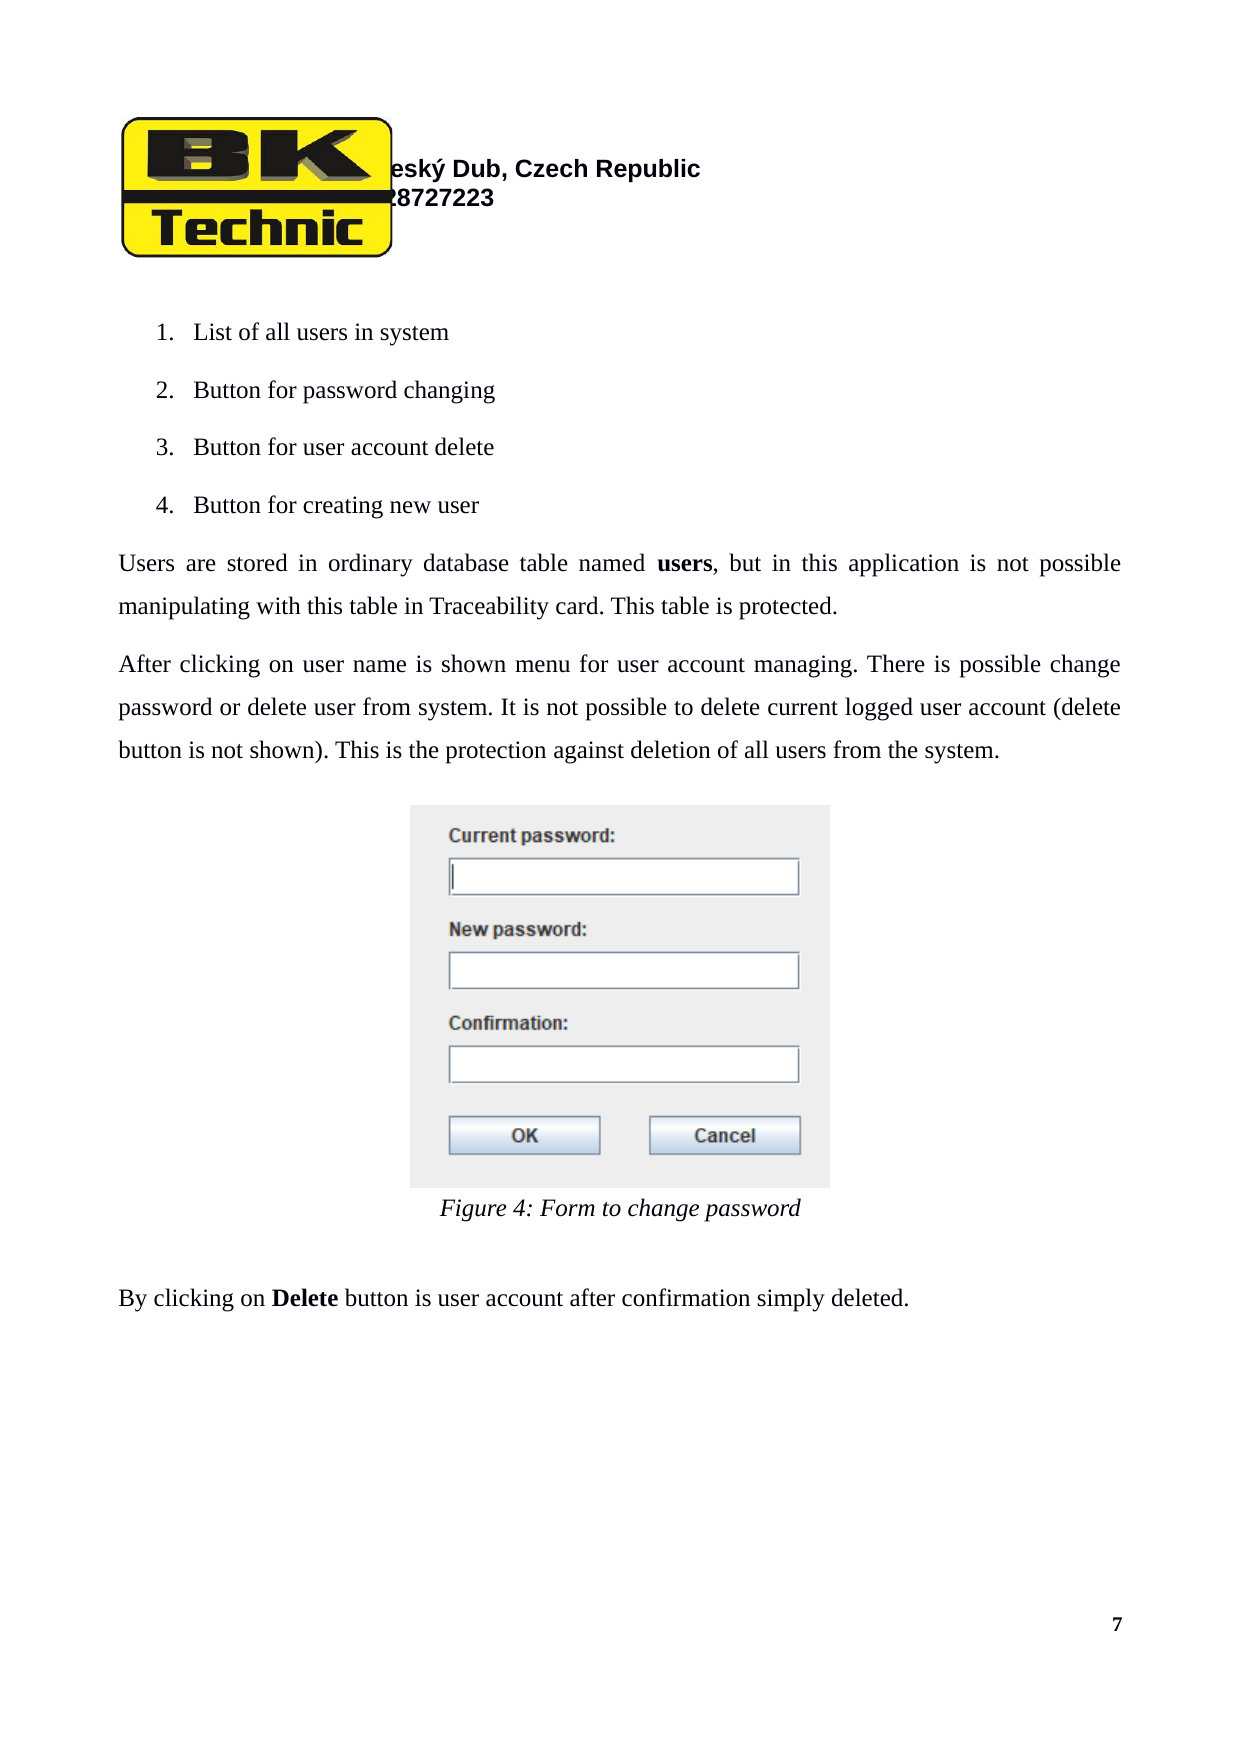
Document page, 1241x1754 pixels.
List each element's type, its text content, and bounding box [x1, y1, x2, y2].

picture [121, 117, 393, 258]
list Button for creating new user [156, 490, 1122, 519]
list Button for password changing [156, 375, 1122, 403]
list Button for user account delete [156, 432, 1122, 461]
text Users are stored in ordinary database table named users, but in this application is not possible manipulating with this table in Traceability card. This table is protected. [118, 548, 1122, 620]
text After clicking on user name is shown menu for user account managing. There is possible change password or delete user from system. It is not possible to delete current logged user account (delete button is not shown). This is the protection against deletion of all users from the system. [118, 649, 1122, 764]
text By clicking on Delete button is user account after confirmation simply deleted. [118, 793, 1122, 1312]
text Figure 4: Form to change password [410, 1188, 830, 1222]
picture [410, 805, 831, 1188]
list List of all users in system [156, 317, 1122, 346]
